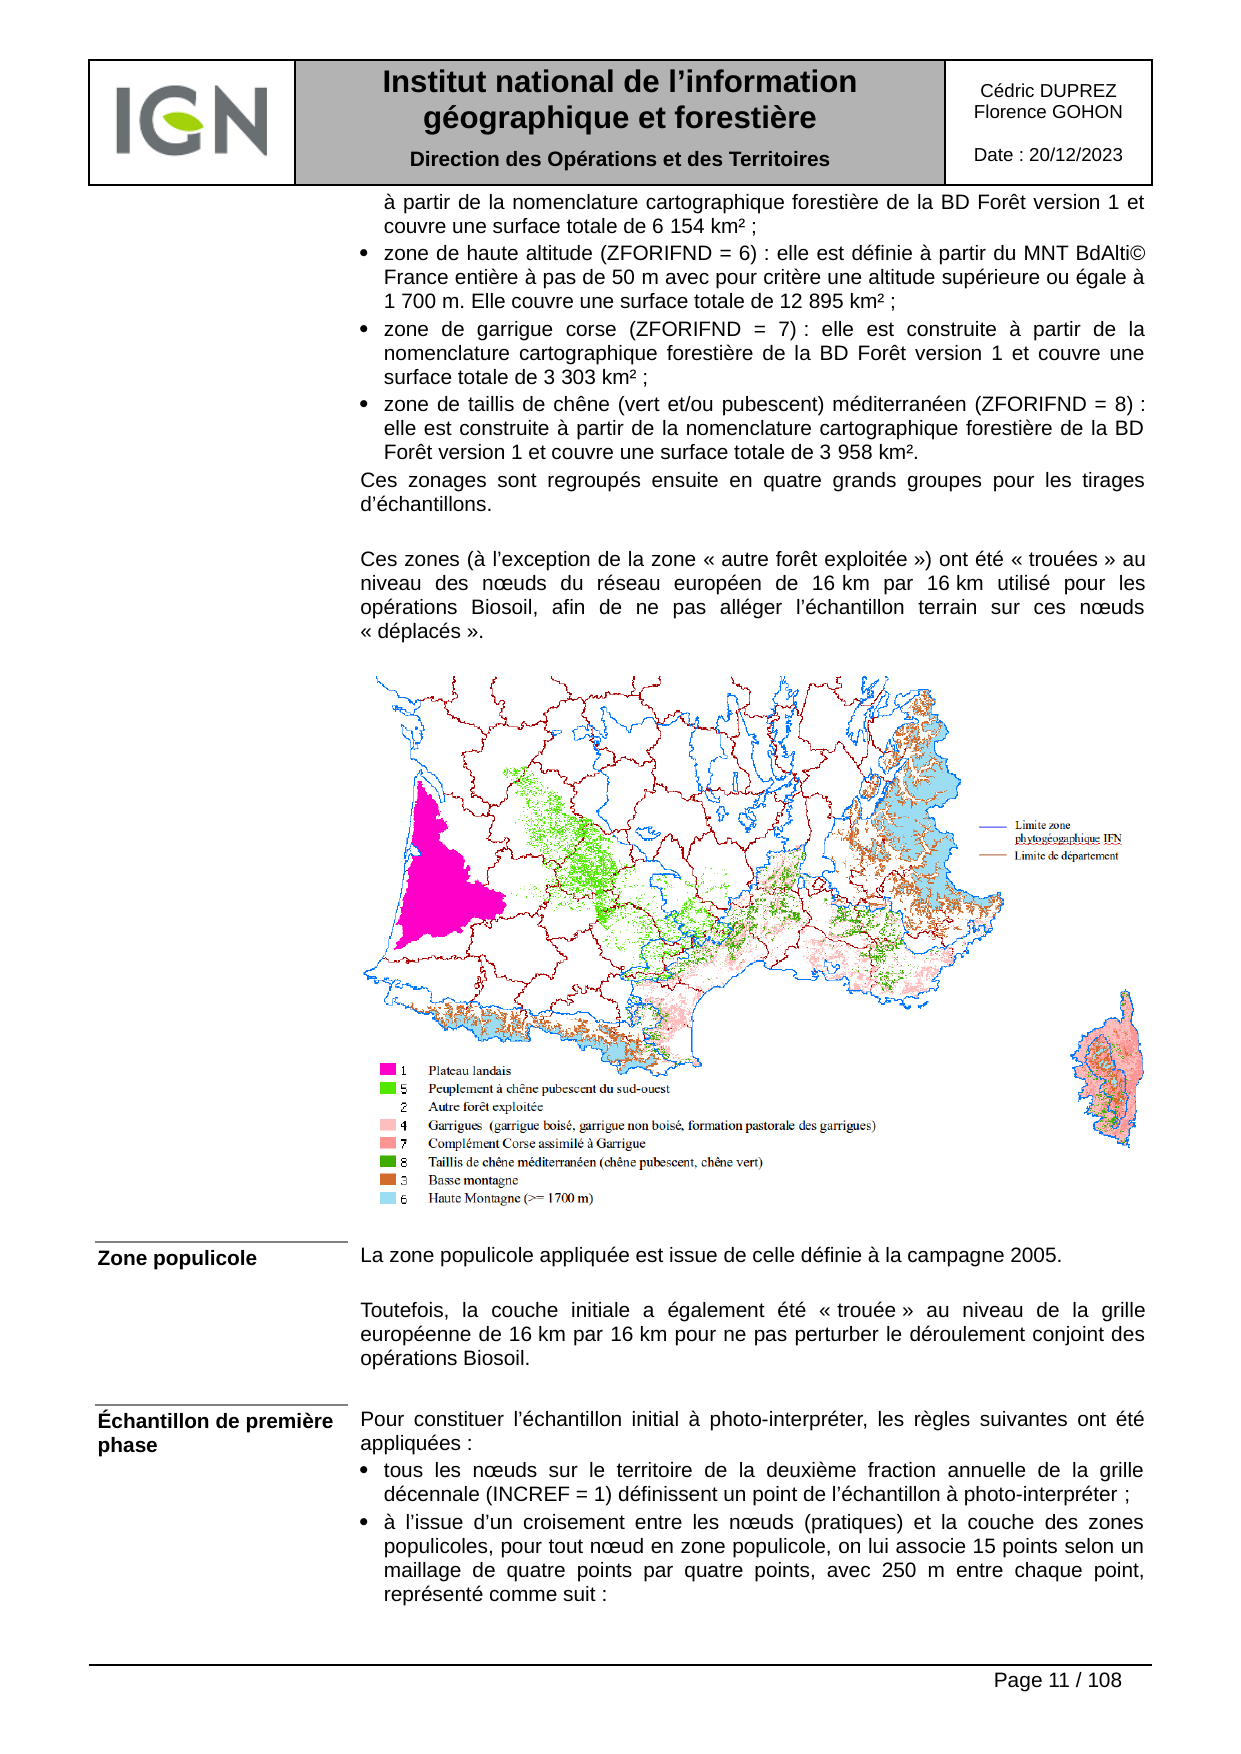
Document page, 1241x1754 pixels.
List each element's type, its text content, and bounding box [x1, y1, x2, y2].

table_cell à partir de la nomenclature cartographique forestière de la BD Forêt version 1 et couvre une surface totale de 6 154 km² ; zone de haute altitude (ZFORIFND = 6) : elle est définie à partir du MNT BdAlti© France entière à pas de 50 m avec pour critère une altitude supérieure ou égale à 1 700 m. Elle couvre une surface totale de 12 895 km² ; zone de garrigue corse (ZFORIFND = 7) : elle est construite à partir de la nomenclature cartographique forestière de la BD Forêt version 1 et couvre une surface totale de 3 303 km² ; zone de taillis de chêne (vert et/ou pubescent) méditerranéen (ZFORIFND = 8) : elle est construite à partir de la nomenclature cartographique forestière de la BD Forêt version 1 et couvre une surface totale de 3 958 km². Ces zonages sont regroupés ensuite en quatre grands groupes pour les tirages d’échantillons. Ces zones (à l’exception de la zone « autre forêt exploitée ») ont été « trouées » au niveau des nœuds du réseau européen de 16 km par 16 km utilisé pour les opérations Biosoil, afin de ne pas alléger l’échantillon terrain sur ces nœuds « déplacés ». [354, 186, 1152, 1239]
table_cell [89, 186, 354, 1239]
table_cell La zone populicole appliquée est issue de celle définie à la campagne 2005. Toutefois, la couche initiale a également été « trouée » au niveau de la grille européenne de 16 km par 16 km pour ne pas perturber le déroulement conjoint des opérations Biosoil. [354, 1239, 1152, 1403]
picture [91, 62, 293, 180]
picture [360, 673, 1146, 1206]
table_cell Zone populicole [89, 1239, 354, 1403]
table_cell Échantillon de première phase [89, 1403, 354, 1612]
table_cell Pour constituer l’échantillon initial à photo-interpréter, les règles suivantes ont été appliquées : tous les nœuds sur le territoire de la deuxième fraction annuelle de la grille décennale (INCREF = 1) définissent un point de l’échantillon à photo-interpréter ; à l’issue d’un croisement entre les nœuds (pratiques) et la couche des zones populicoles, pour tout nœud en zone populicole, on lui associe 15 points selon un maillage de quatre points par quatre points, avec 250 m entre chaque point, représenté comme suit : Le point principal, correspondant au nœud, est celui ayant la lettre F (donnée POI$) ; ces points sont de nouveau croisés avec la couche des zones populicoles, et tout point supplémentaire situé en zone populicole est conservé pour photo-interprétation ; on ajoute à chaque point principal (POI$ = F) un transect de 1 km de long centré sur le point, pour la recherche d’intersection avec des formations linéaires (haies et alignements d’arbres). L’azimut du transect est calculé à partir de l’abscisse et de l’ordonnée du nœud dans la grille décennale auquel est rattaché le point principal, selon la formule suivante : le signe % représente l’opération « modulo » (résultat de la division entière). Tous les points principaux reçoivent un poids statistique égal à 1. Au total, l’échantillon à photo-interpréter est constitué de 54 981 points principaux et 2 466 points supplémentaires en zone populicole, soit un total de 57 447 points. [354, 1403, 1152, 1612]
